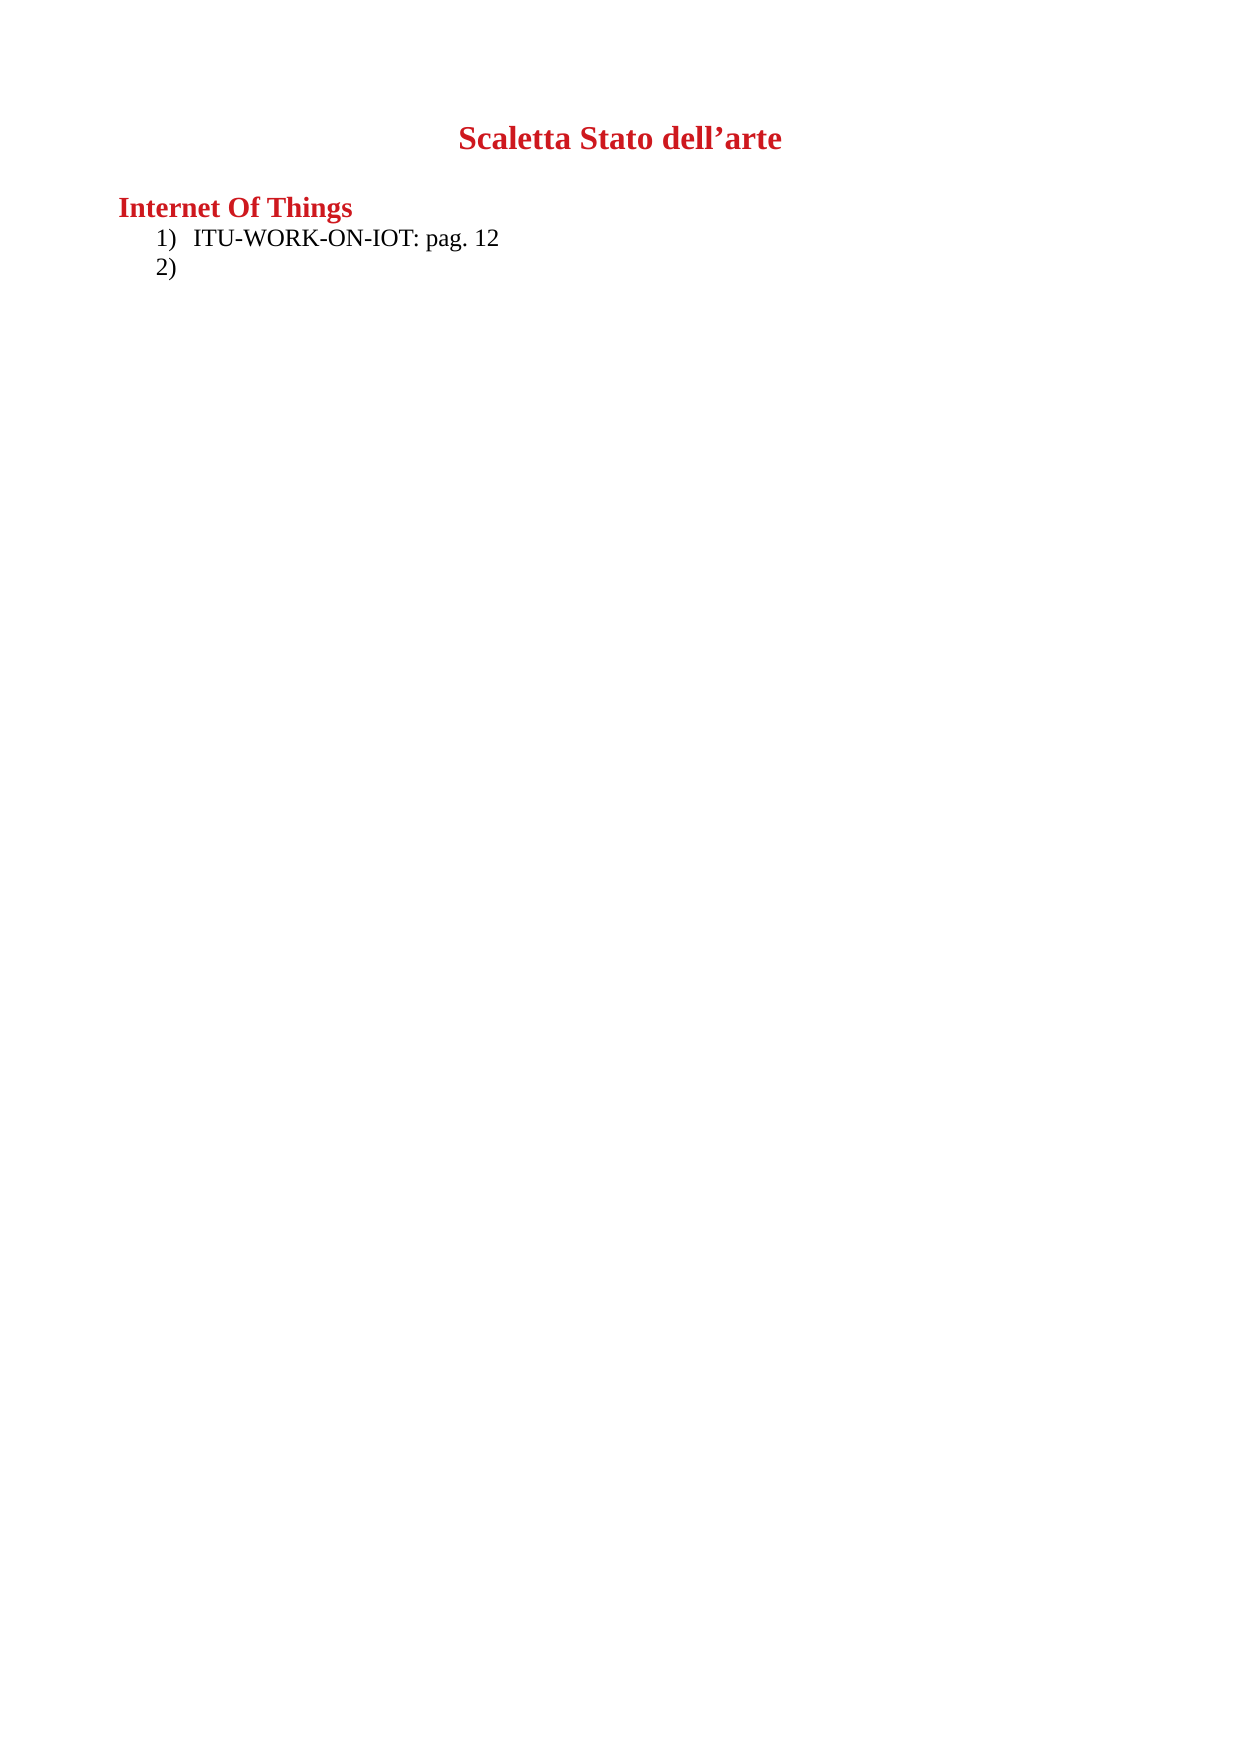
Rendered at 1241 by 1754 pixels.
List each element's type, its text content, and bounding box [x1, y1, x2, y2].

list ITU-WORK-ON-IOT: pag. 12 [156, 223, 1122, 252]
text Scaletta Stato dell’arte [118, 118, 1122, 156]
text Internet Of Things [118, 190, 1122, 223]
